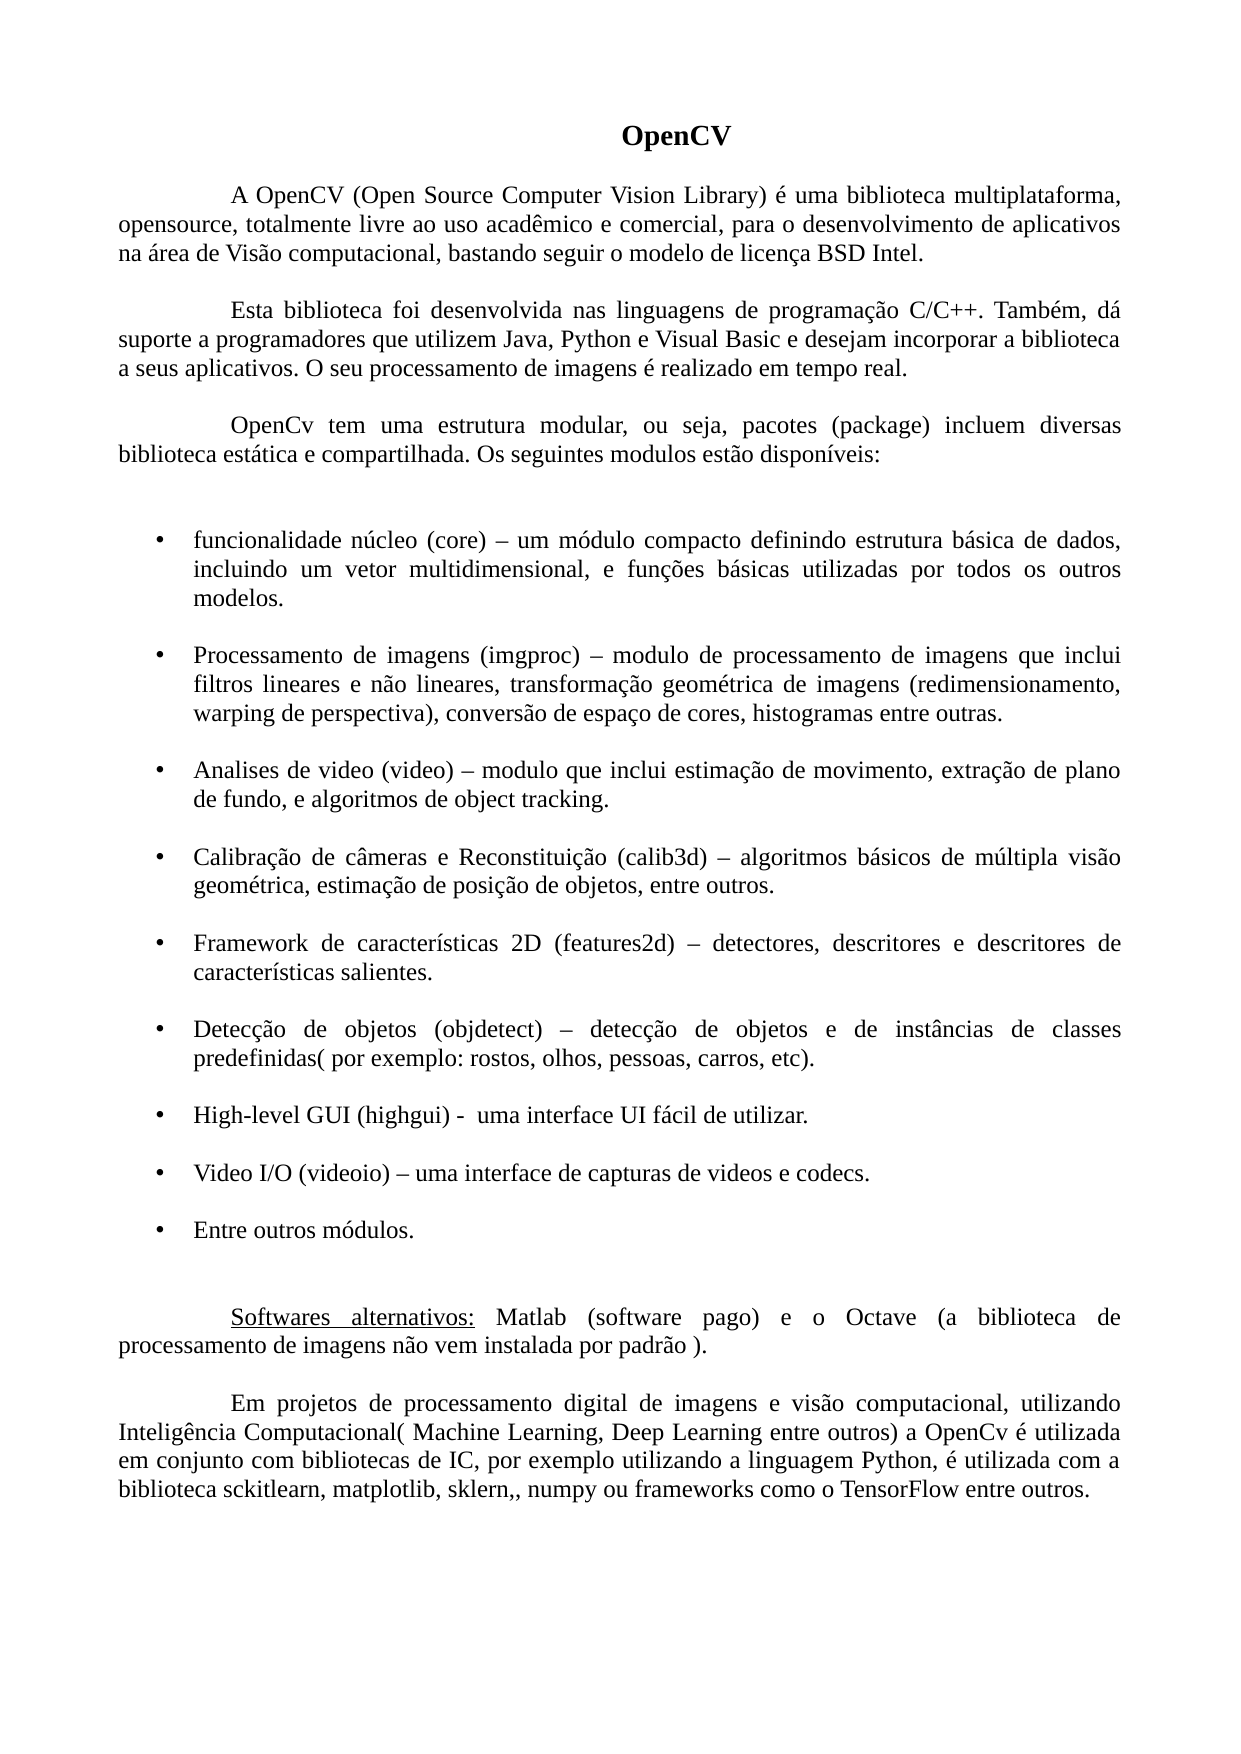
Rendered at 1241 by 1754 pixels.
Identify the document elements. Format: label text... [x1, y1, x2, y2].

text OpenCv tem uma estrutura modular, ou seja, pacotes (package) incluem diversas biblioteca estática e compartilhada. Os seguintes modulos estão disponíveis: [118, 410, 1122, 468]
list Entre outros módulos. [156, 1215, 1122, 1244]
text Esta biblioteca foi desenvolvida nas linguagens de programação C/C++. Também, dá suporte a programadores que utilizem Java, Python e Visual Basic e desejam incorporar a biblioteca a seus aplicativos. O seu processamento de imagens é realizado em tempo real. [118, 295, 1122, 382]
text Softwares alternativos: Matlab (software pago) e o Octave (a biblioteca de processamento de imagens não vem instalada por padrão ). [118, 1302, 1122, 1359]
list Calibração de câmeras e Reconstituição (calib3d) – algoritmos básicos de múltipla visão geométrica, estimação de posição de objetos, entre outros. [156, 842, 1122, 899]
list High-level GUI (highgui) - uma interface UI fácil de utilizar. [156, 1100, 1122, 1129]
list Video I/O (videoio) – uma interface de capturas de videos e codecs. [156, 1158, 1122, 1187]
text OpenCV [118, 118, 1122, 152]
list Framework de características 2D (features2d) – detectores, descritores e descritores de características salientes. [156, 928, 1122, 985]
list Analises de video (video) – modulo que inclui estimação de movimento, extração de plano de fundo, e algoritmos de object tracking. [156, 755, 1122, 813]
list funcionalidade núcleo (core) – um módulo compacto definindo estrutura básica de dados, incluindo um vetor multidimensional, e funções básicas utilizadas por todos os outros modelos. [156, 525, 1122, 612]
list Detecção de objetos (objdetect) – detecção de objetos e de instâncias de classes predefinidas( por exemplo: rostos, olhos, pessoas, carros, etc). [156, 1014, 1122, 1072]
text Em projetos de processamento digital de imagens e visão computacional, utilizando Inteligência Computacional( Machine Learning, Deep Learning entre outros) a OpenCv é utilizada em conjunto com bibliotecas de IC, por exemplo utilizando a linguagem Python, é utilizada com a biblioteca sckitlearn, matplotlib, sklern,, numpy ou frameworks como o TensorFlow entre outros. [118, 1388, 1122, 1503]
list Processamento de imagens (imgproc) – modulo de processamento de imagens que inclui filtros lineares e não lineares, transformação geométrica de imagens (redimensionamento, warping de perspectiva), conversão de espaço de cores, histogramas entre outras. [156, 640, 1122, 727]
text A OpenCV (Open Source Computer Vision Library) é uma biblioteca multiplataforma, opensource, totalmente livre ao uso acadêmico e comercial, para o desenvolvimento de aplicativos na área de Visão computacional, bastando seguir o modelo de licença BSD Intel. [118, 180, 1122, 267]
